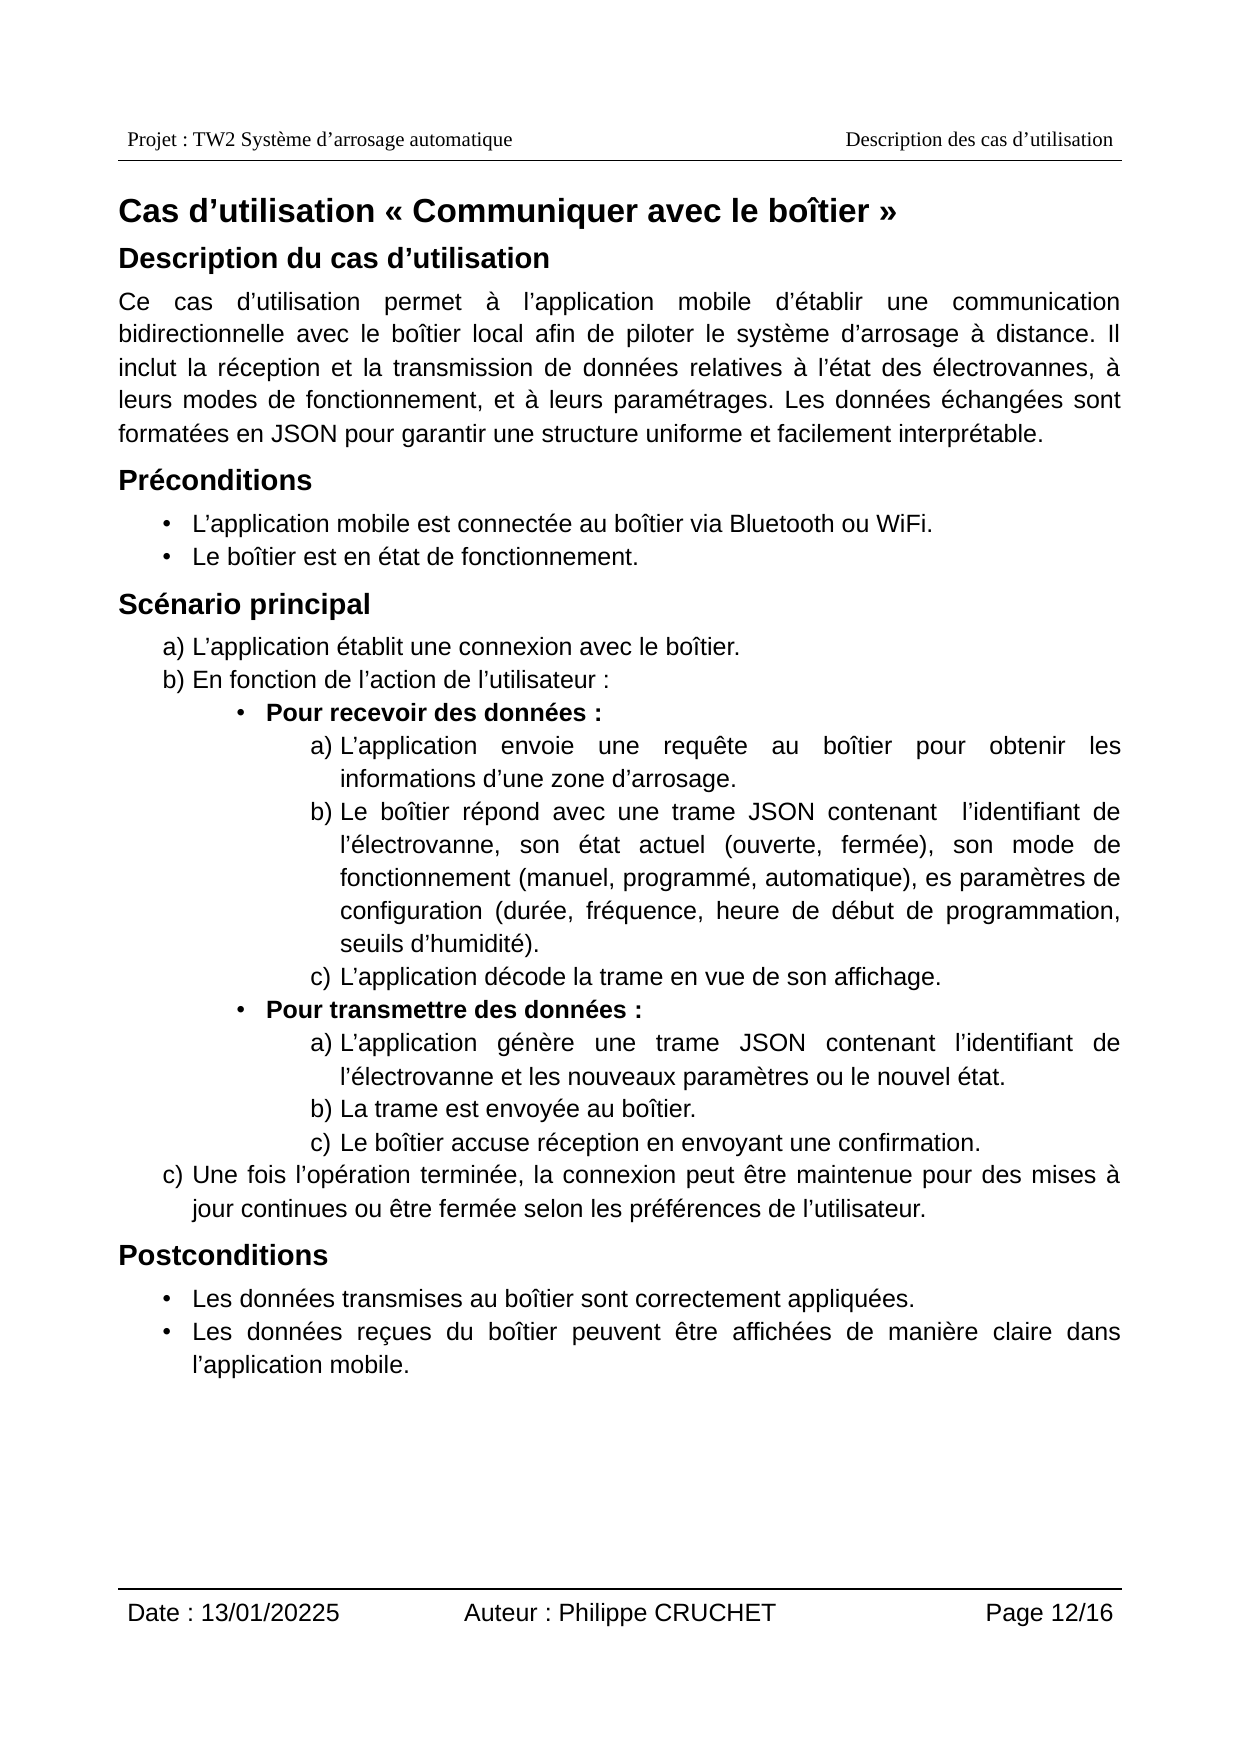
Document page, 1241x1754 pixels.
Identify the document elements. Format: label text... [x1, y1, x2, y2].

subtitle Description du cas d’utilisation [118, 241, 1122, 275]
list Une fois l’opération terminée, la connexion peut être maintenue pour des mises à jour continues ou être fermée selon les préférences de l’utilisateur. [162, 1161, 1122, 1222]
subtitle Scénario principal [118, 587, 1122, 620]
list En fonction de l’action de l’utilisateur : [162, 665, 1122, 694]
subtitle Préconditions [118, 463, 1122, 497]
list Le boîtier répond avec une trame JSON contenant l’identifiant de l’électrovanne, son état actuel (ouverte, fermée), son mode de fonctionnement (manuel, programmé, automatique), es paramètres de configuration (durée, fréquence, heure de début de programmation, seuils d’humidité). [310, 797, 1122, 958]
list L’application décode la trame en vue de son affichage. [310, 962, 1122, 991]
list Pour recevoir des données : [236, 698, 1122, 727]
list Le boîtier est en état de fonctionnement. [162, 542, 1122, 571]
list Les données transmises au boîtier sont correctement appliquées. [162, 1284, 1122, 1312]
list Les données reçues du boîtier peuvent être affichées de manière claire dans l’application mobile. [162, 1317, 1122, 1379]
list L’application envoie une requête au boîtier pour obtenir les informations d’une zone d’arrosage. [310, 731, 1122, 793]
list Pour transmettre des données : [236, 995, 1122, 1024]
list L’application établit une connexion avec le boîtier. [162, 632, 1122, 661]
list La trame est envoyée au boîtier. [310, 1094, 1122, 1123]
list L’application génère une trame JSON contenant l’identifiant de l’électrovanne et les nouveaux paramètres ou le nouvel état. [310, 1028, 1122, 1090]
subtitle Cas d’utilisation « Communiquer avec le boîtier » [118, 191, 1122, 229]
text Ce cas d’utilisation permet à l’application mobile d’établir une communication bidirectionnelle avec le boîtier local afin de piloter le système d’arrosage à distance. Il inclut la réception et la transmission de données relatives à l’état des électrovannes, à leurs modes de fonctionnement, et à leurs paramétrages. Les données échangées sont formatées en JSON pour garantir une structure uniforme et facilement interprétable. [118, 286, 1122, 447]
list L’application mobile est connectée au boîtier via Bluetooth ou WiFi. [162, 509, 1122, 537]
list Le boîtier accuse réception en envoyant une confirmation. [310, 1127, 1122, 1156]
subtitle Postconditions [118, 1238, 1122, 1272]
